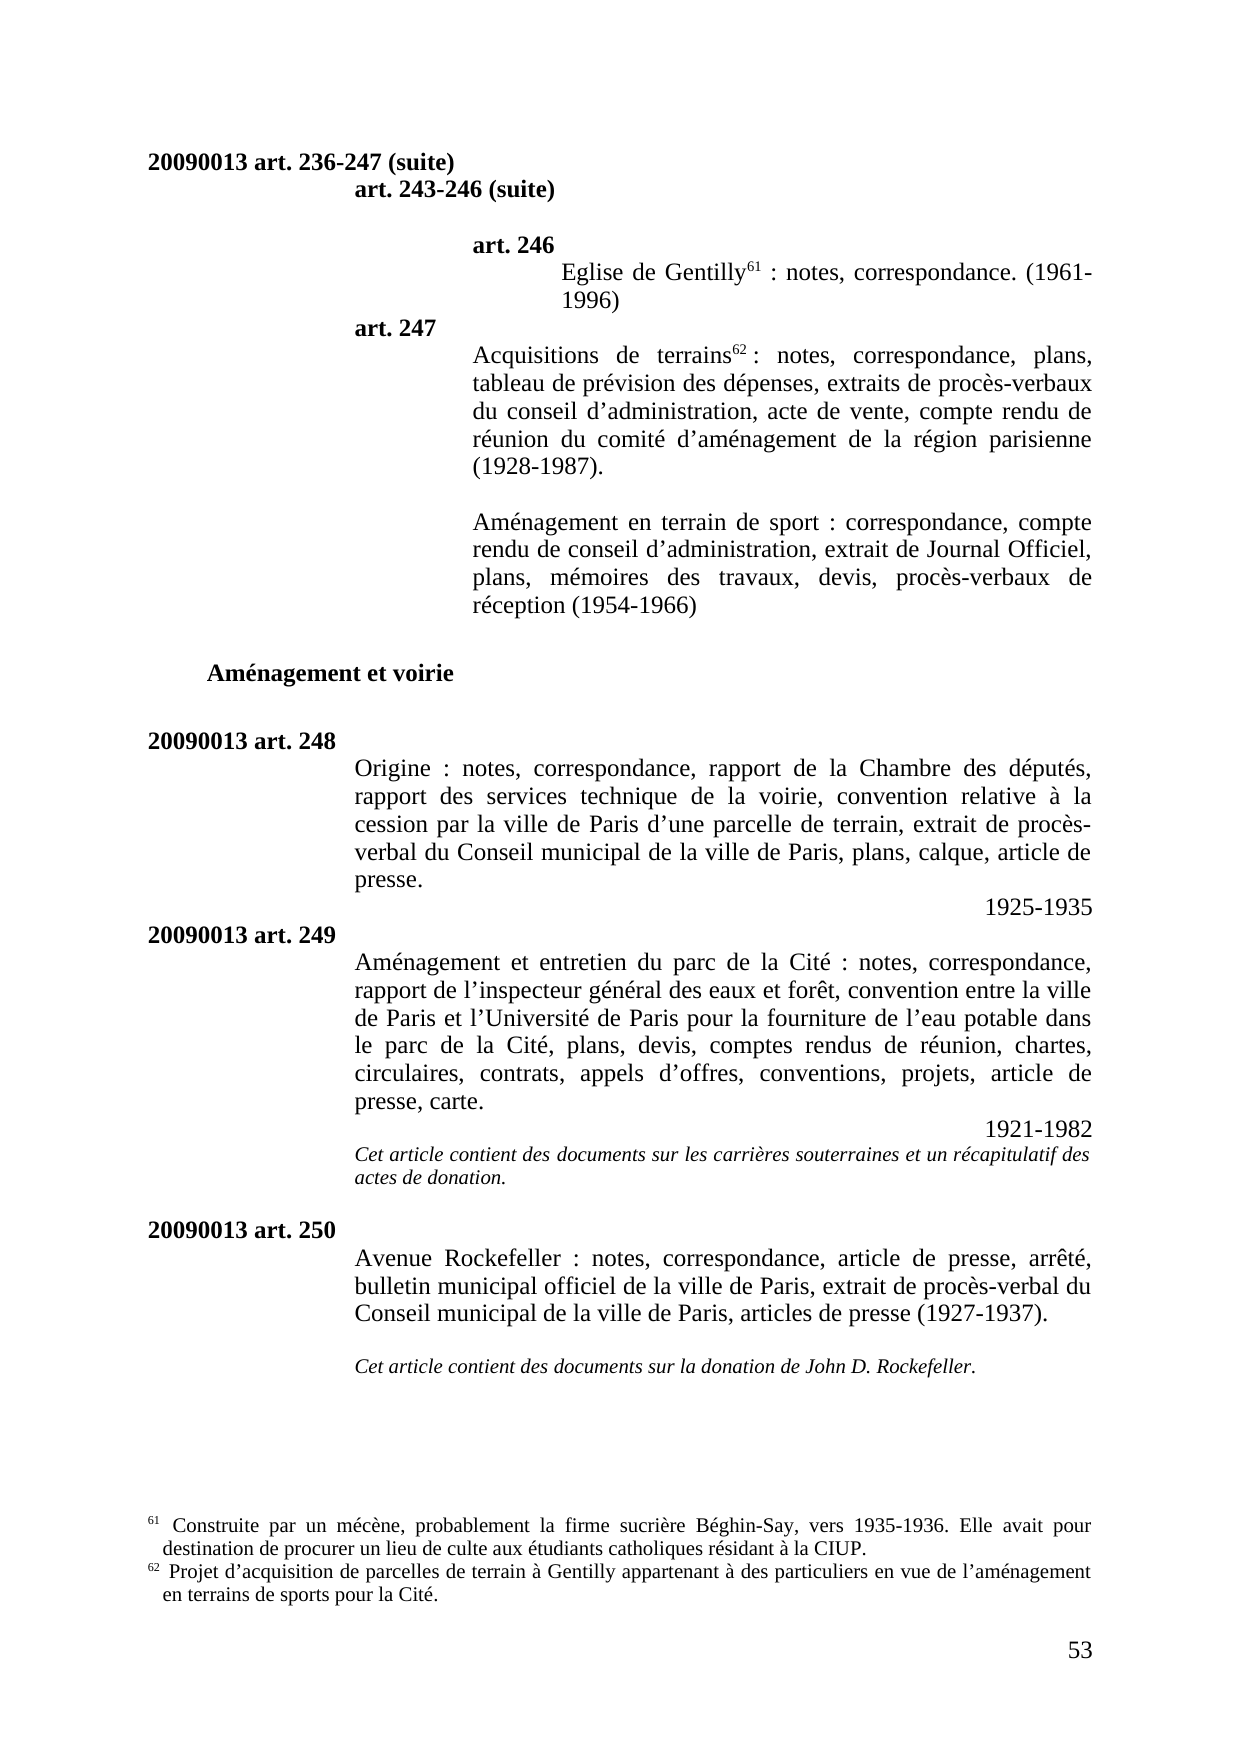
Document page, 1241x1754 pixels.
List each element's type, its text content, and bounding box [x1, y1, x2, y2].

text Cet article contient des documents sur la donation de John D. Rockefeller. [354, 1355, 1093, 1378]
text art. 243-246 (suite) [354, 175, 1093, 203]
text Avenue Rockefeller : notes, correspondance, article de presse, arrêté, bulletin municipal officiel de la ville de Paris, extrait de procès-verbal du Conseil municipal de la ville de Paris, articles de presse (1927-1937). [354, 1244, 1093, 1327]
text 20090013 art. 236-247 (suite) [148, 148, 1093, 175]
text Aménagement et entretien du parc de la Cité : notes, correspondance, rapport de l’inspecteur général des eaux et forêt, convention entre la ville de Paris et l’Université de Paris pour la fourniture de l’eau potable dans le parc de la Cité, plans, devis, comptes rendus de réunion, chartes, circulaires, contrats, appels d’offres, conventions, projets, article de presse, carte. [354, 948, 1093, 1115]
text Cet article contient des documents sur les carrières souterraines et un récapitulatif des actes de donation. [354, 1142, 1093, 1189]
text art. 247 [354, 314, 1093, 342]
text Eglise de Gentilly : notes, correspondance. (1961-1996) [561, 258, 1093, 314]
text 1921-1982 [148, 1115, 1093, 1142]
text 20090013 art. 248 [148, 727, 1093, 754]
text Projet d’acquisition de parcelles de terrain à Gentilly appartenant à des particuliers en vue de l’aménagement en terrains de sports pour la Cité. [148, 1560, 1093, 1606]
text 1925-1935 [148, 893, 1093, 921]
text Aménagement en terrain de sport : correspondance, compte rendu de conseil d’administration, extrait de Journal Officiel, plans, mémoires des travaux, devis, procès-verbaux de réception (1954-1966) [472, 508, 1093, 619]
text Aménagement et voirie [148, 659, 1093, 687]
text art. 246 [472, 231, 1093, 258]
text Construite par un mécène, probablement la firme sucrière Béghin-Say, vers 1935-1936. Elle avait pour destination de procurer un lieu de culte aux étudiants catholiques résidant à la CIUP. [148, 1514, 1093, 1560]
text 20090013 art. 250 [148, 1216, 1093, 1244]
text Acquisitions de terrains : notes, correspondance, plans, tableau de prévision des dépenses, extraits de procès-verbaux du conseil d’administration, acte de vente, compte rendu de réunion du comité d’aménagement de la région parisienne (1928-1987). [472, 342, 1093, 480]
text Origine : notes, correspondance, rapport de la Chambre des députés, rapport des services technique de la voirie, convention relative à la cession par la ville de Paris d’une parcelle de terrain, extrait de procès-verbal du Conseil municipal de la ville de Paris, plans, calque, article de presse. [354, 754, 1093, 893]
text 20090013 art. 249 [148, 921, 1093, 948]
